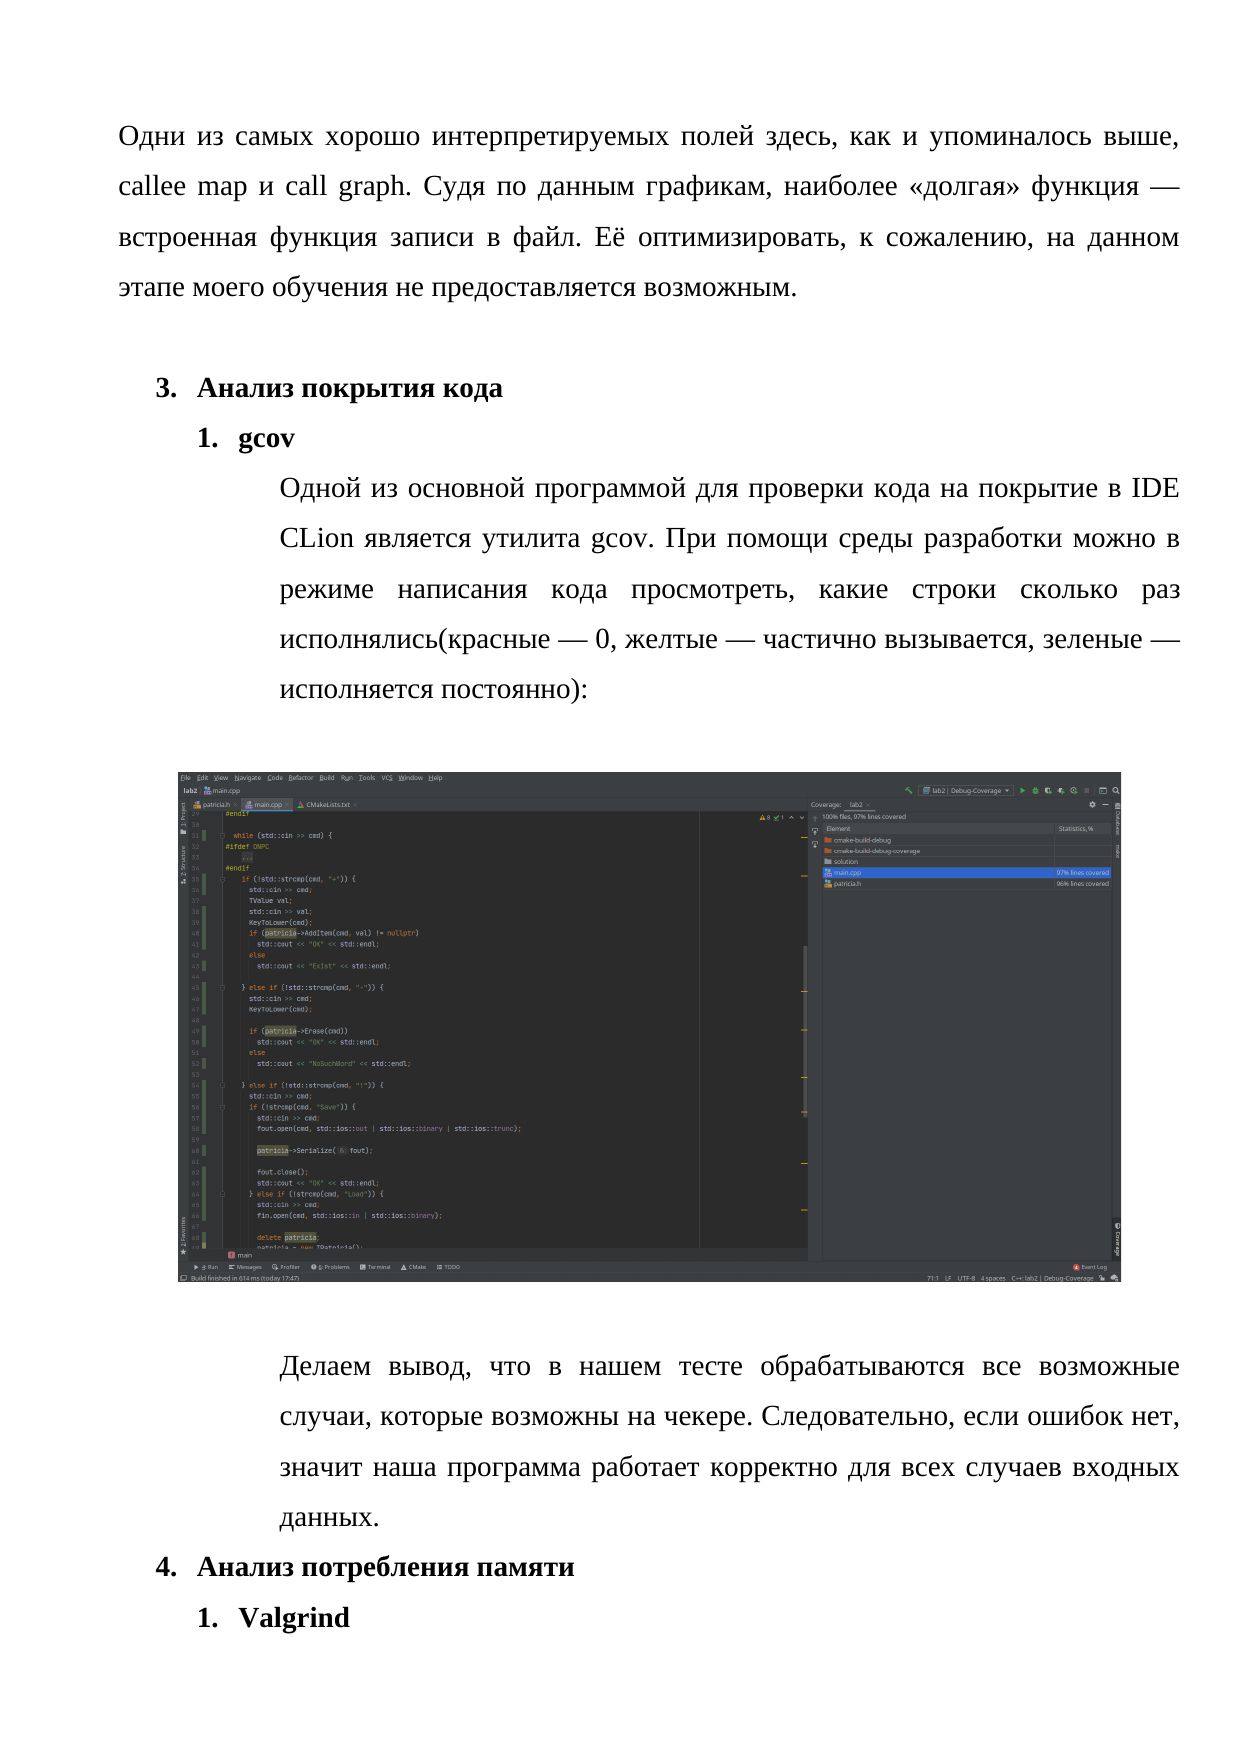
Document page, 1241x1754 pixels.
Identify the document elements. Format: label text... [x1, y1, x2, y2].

picture [178, 772, 1122, 1282]
list Одной из основной программой для проверки кода на покрытие в IDE CLion является утилита gcov. При помощи среды разработки можно в режиме написания кода просмотреть, какие строки сколько раз исполнялись(красные — 0, желтые — частично вызывается, зеленые — исполняется постоянно): [238, 470, 1181, 705]
list gcov [197, 420, 1181, 453]
text Одни из самых хорошо интерпретируемых полей здесь, как и упоминалось выше, callee map и call graph. Судя по данным графикам, наиболее «долгая» функция — встроенная функция записи в файл. Её оптимизировать, к сожалению, на данном этапе моего обучения не предоставляется возможным. [118, 118, 1181, 303]
list Анализ потребления памяти [155, 1549, 1181, 1583]
list Анализ покрытия кода [155, 370, 1181, 403]
list Делаем вывод, что в нашем тесте обрабатываются все возможные случаи, которые возможны на чекере. Следовательно, если ошибок нет, значит наша программа работает корректно для всех случаев входных данных. [238, 1348, 1181, 1533]
list Valgrind [197, 1600, 1181, 1633]
